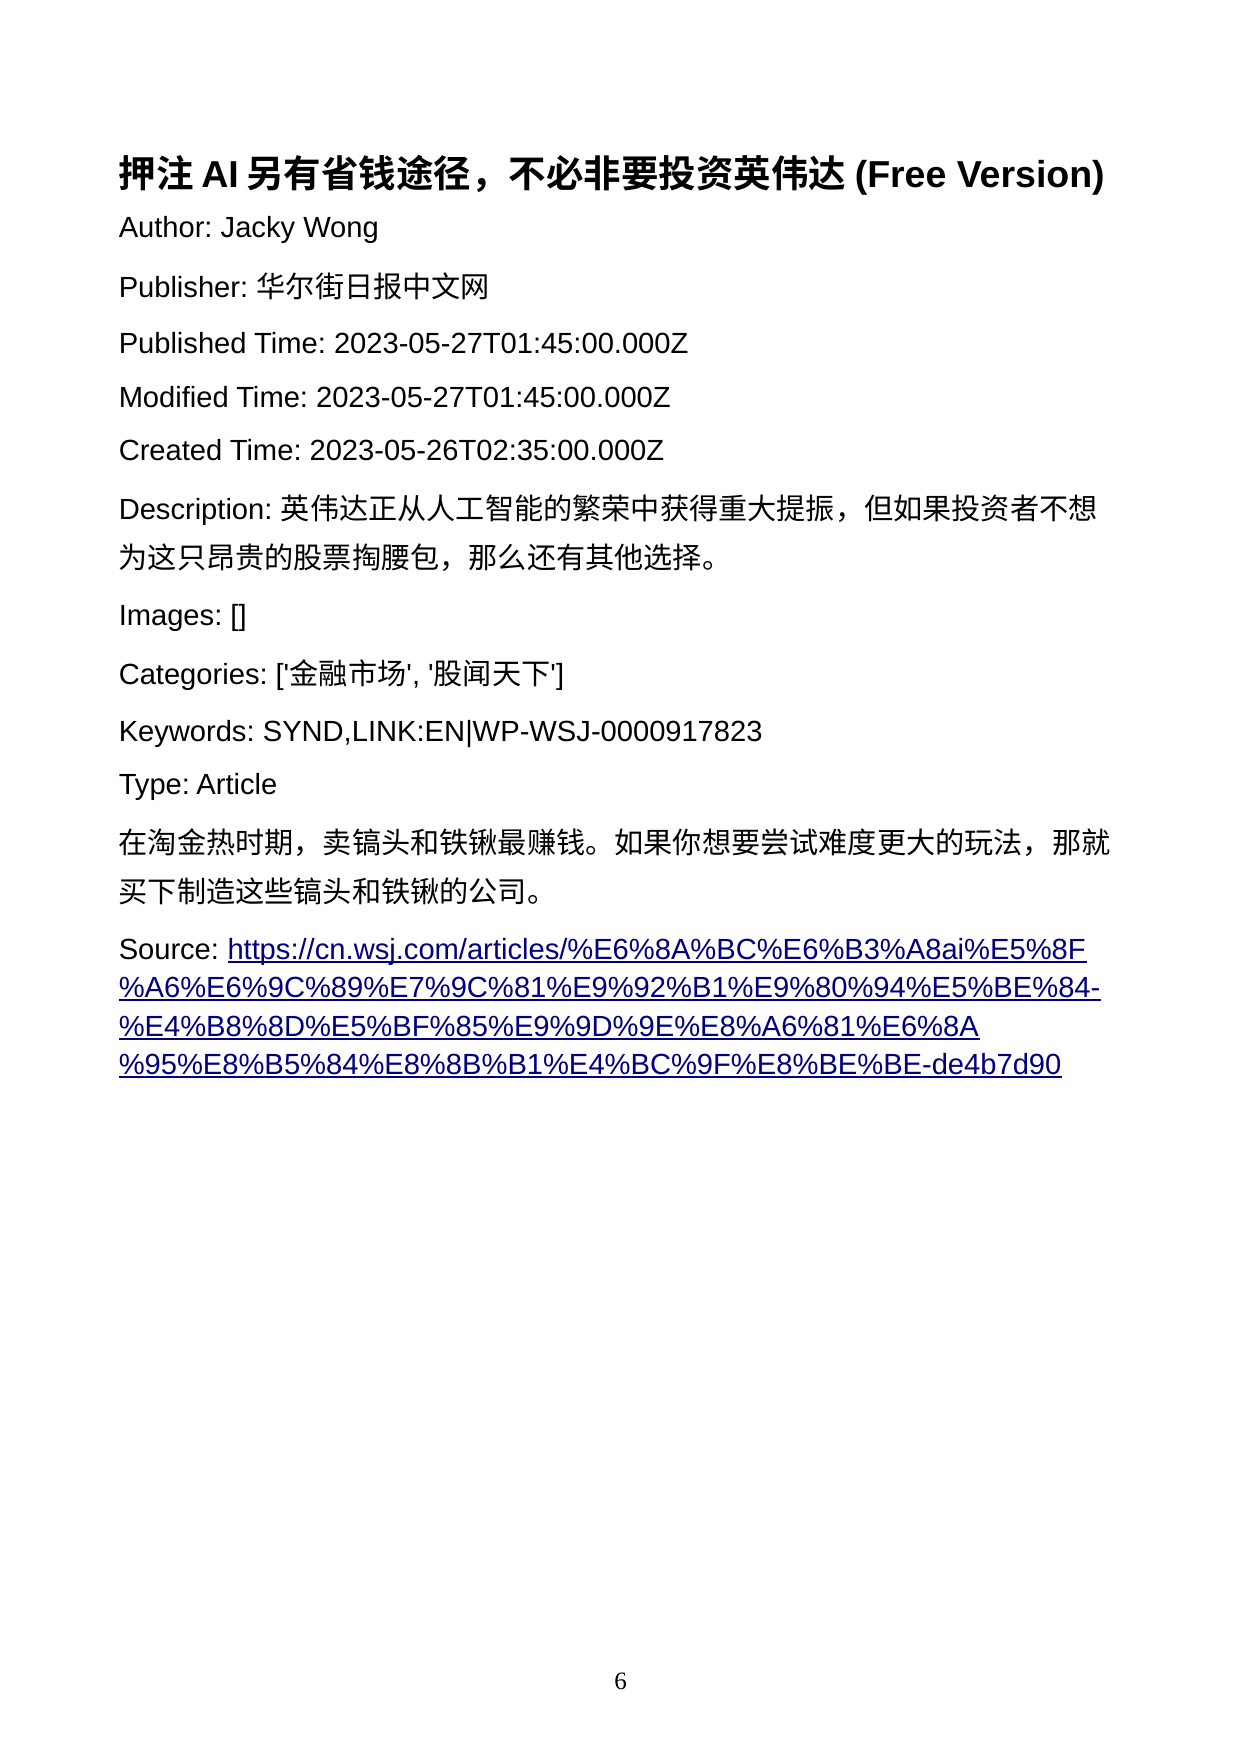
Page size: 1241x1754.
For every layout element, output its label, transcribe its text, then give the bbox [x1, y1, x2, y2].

text Images: [] [118, 598, 1122, 631]
text Keywords: SYND,LINK:EN|WP-WSJ-0000917823 [118, 714, 1122, 747]
subtitle 押注AI另有省钱途径，不必非要投资英伟达 (Free Version) [118, 143, 1122, 198]
text Created Time: 2023-05-26T02:35:00.000Z [118, 433, 1122, 466]
text Publisher: 华尔街日报中文网 [118, 263, 1122, 306]
text Type: Article [118, 767, 1122, 801]
text Source: https://cn.wsj.com/articles/%E6%8A%BC%E6%B3%A8ai%E5%8F%A6%E6%9C%89%E7%9C%81%E9%92%B1%E9%80%94%E5%BE%84-%E4%B8%8D%E5%BF%85%E9%9D%9E%E8%A6%81%E6%8A%95%E8%B5%84%E8%8B%B1%E4%BC%9F%E8%BE%BE-de4b7d90 [118, 932, 1122, 1081]
text 在淘金热时期，卖镐头和铁锹最赚钱。如果你想要尝试难度更大的玩法，那就买下制造这些镐头和铁锹的公司。 [118, 820, 1122, 911]
text Categories: ['金融市场', '股闻天下'] [118, 651, 1122, 693]
text Author: Jacky Wong [118, 210, 1122, 244]
text Description: 英伟达正从人工智能的繁荣中获得重大提振，但如果投资者不想为这只昂贵的股票掏腰包，那么还有其他选择。 [118, 486, 1122, 577]
text Published Time: 2023-05-27T01:45:00.000Z [118, 327, 1122, 360]
text Modified Time: 2023-05-27T01:45:00.000Z [118, 380, 1122, 413]
